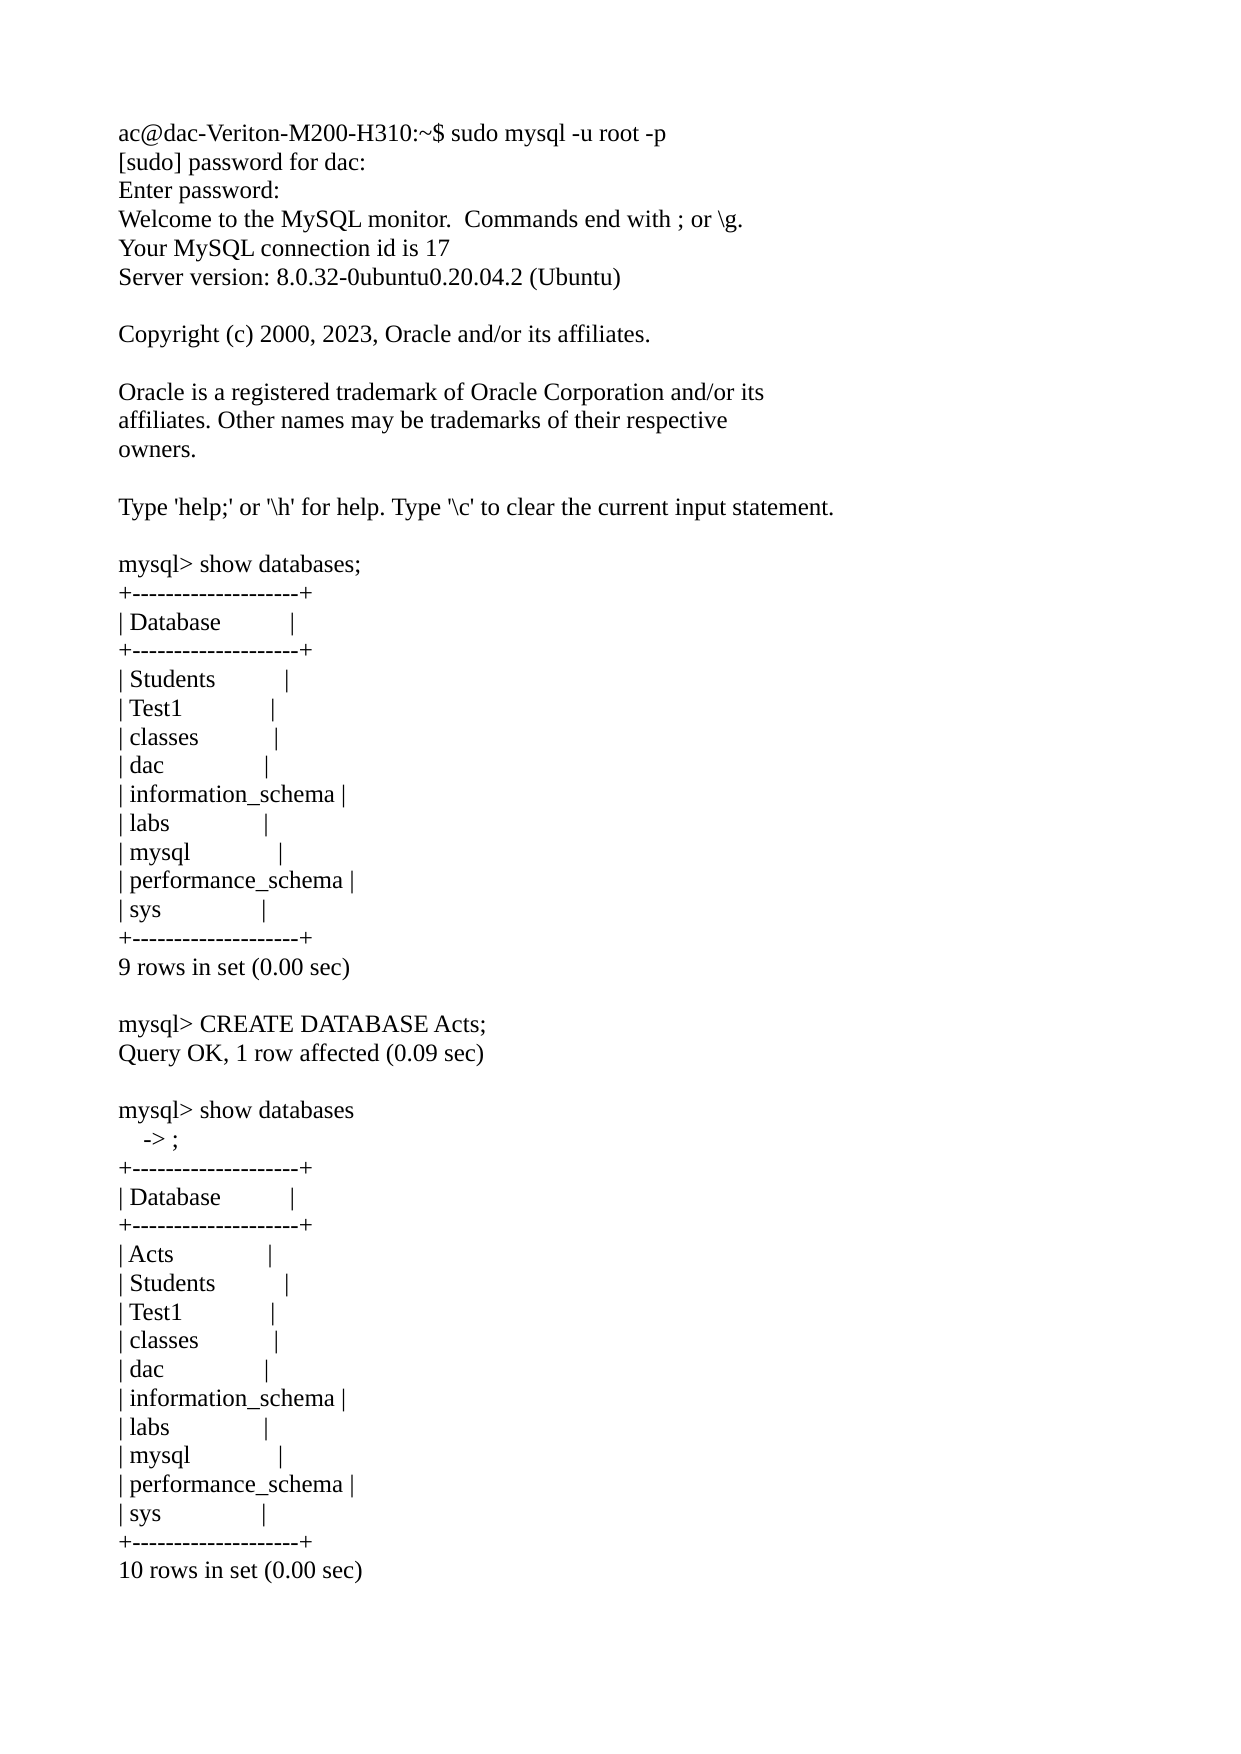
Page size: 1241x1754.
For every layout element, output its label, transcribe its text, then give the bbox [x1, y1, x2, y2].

text | Test1 | [118, 1297, 1122, 1326]
text | sys | [118, 1498, 1122, 1527]
text +--------------------+ [118, 1527, 1122, 1556]
text | dac | [118, 1354, 1122, 1383]
text | information_schema | [118, 779, 1122, 808]
text Copyright (c) 2000, 2023, Oracle and/or its affiliates. [118, 319, 1122, 348]
text | Students | [118, 664, 1122, 693]
text Server version: 8.0.32-0ubuntu0.20.04.2 (Ubuntu) [118, 262, 1122, 291]
text +--------------------+ [118, 1153, 1122, 1182]
text | classes | [118, 1326, 1122, 1354]
text | mysql | [118, 1441, 1122, 1469]
text | Students | [118, 1268, 1122, 1297]
text +--------------------+ [118, 1211, 1122, 1239]
text | labs | [118, 808, 1122, 837]
text mysql> CREATE DATABASE Acts; [118, 1009, 1122, 1038]
text | mysql | [118, 837, 1122, 866]
text Type 'help;' or '\h' for help. Type '\c' to clear the current input statement. [118, 492, 1122, 521]
text +--------------------+ [118, 578, 1122, 607]
text | dac | [118, 751, 1122, 779]
text | performance_schema | [118, 866, 1122, 894]
text +--------------------+ [118, 923, 1122, 952]
text | information_schema | [118, 1383, 1122, 1412]
text Oracle is a registered trademark of Oracle Corporation and/or its [118, 377, 1122, 406]
text | Test1 | [118, 693, 1122, 722]
text [sudo] password for dac: [118, 147, 1122, 176]
text -> ; [118, 1124, 1122, 1153]
text | classes | [118, 722, 1122, 751]
text ac@dac-Veriton-M200-H310:~$ sudo mysql -u root -p [118, 118, 1122, 147]
text Your MySQL connection id is 17 [118, 233, 1122, 262]
text 10 rows in set (0.00 sec) [118, 1556, 1122, 1584]
text +--------------------+ [118, 636, 1122, 664]
text | Acts | [118, 1239, 1122, 1268]
text 9 rows in set (0.00 sec) [118, 952, 1122, 981]
text mysql> show databases [118, 1096, 1122, 1124]
text mysql> show databases; [118, 549, 1122, 578]
text Enter password: [118, 176, 1122, 204]
text | sys | [118, 894, 1122, 923]
text Query OK, 1 row affected (0.09 sec) [118, 1038, 1122, 1067]
text | labs | [118, 1412, 1122, 1441]
text | Database | [118, 1182, 1122, 1211]
text owners. [118, 434, 1122, 463]
text | Database | [118, 607, 1122, 636]
text affiliates. Other names may be trademarks of their respective [118, 406, 1122, 434]
text Welcome to the MySQL monitor. Commands end with ; or \g. [118, 204, 1122, 233]
text | performance_schema | [118, 1469, 1122, 1498]
